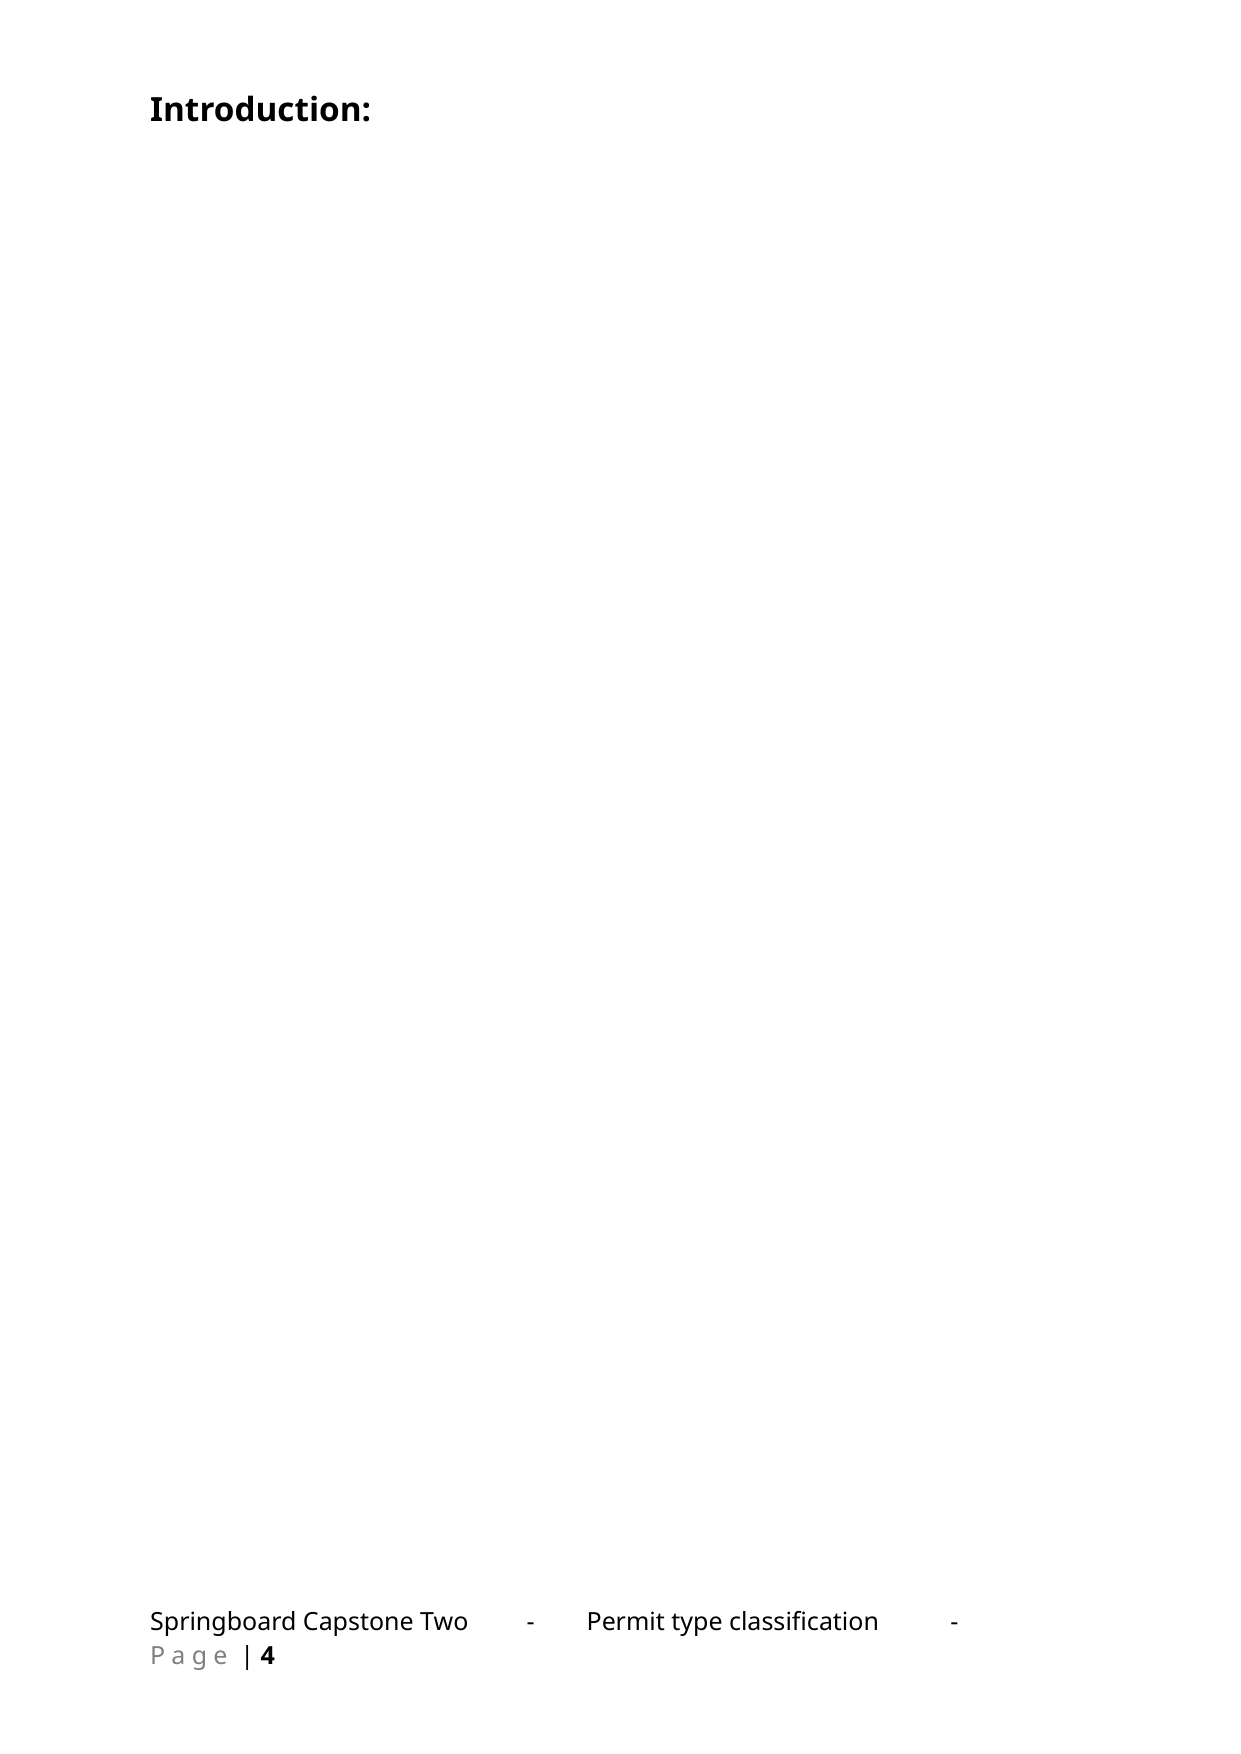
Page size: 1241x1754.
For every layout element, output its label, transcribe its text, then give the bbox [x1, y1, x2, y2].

text Introduction: [150, 85, 1090, 131]
